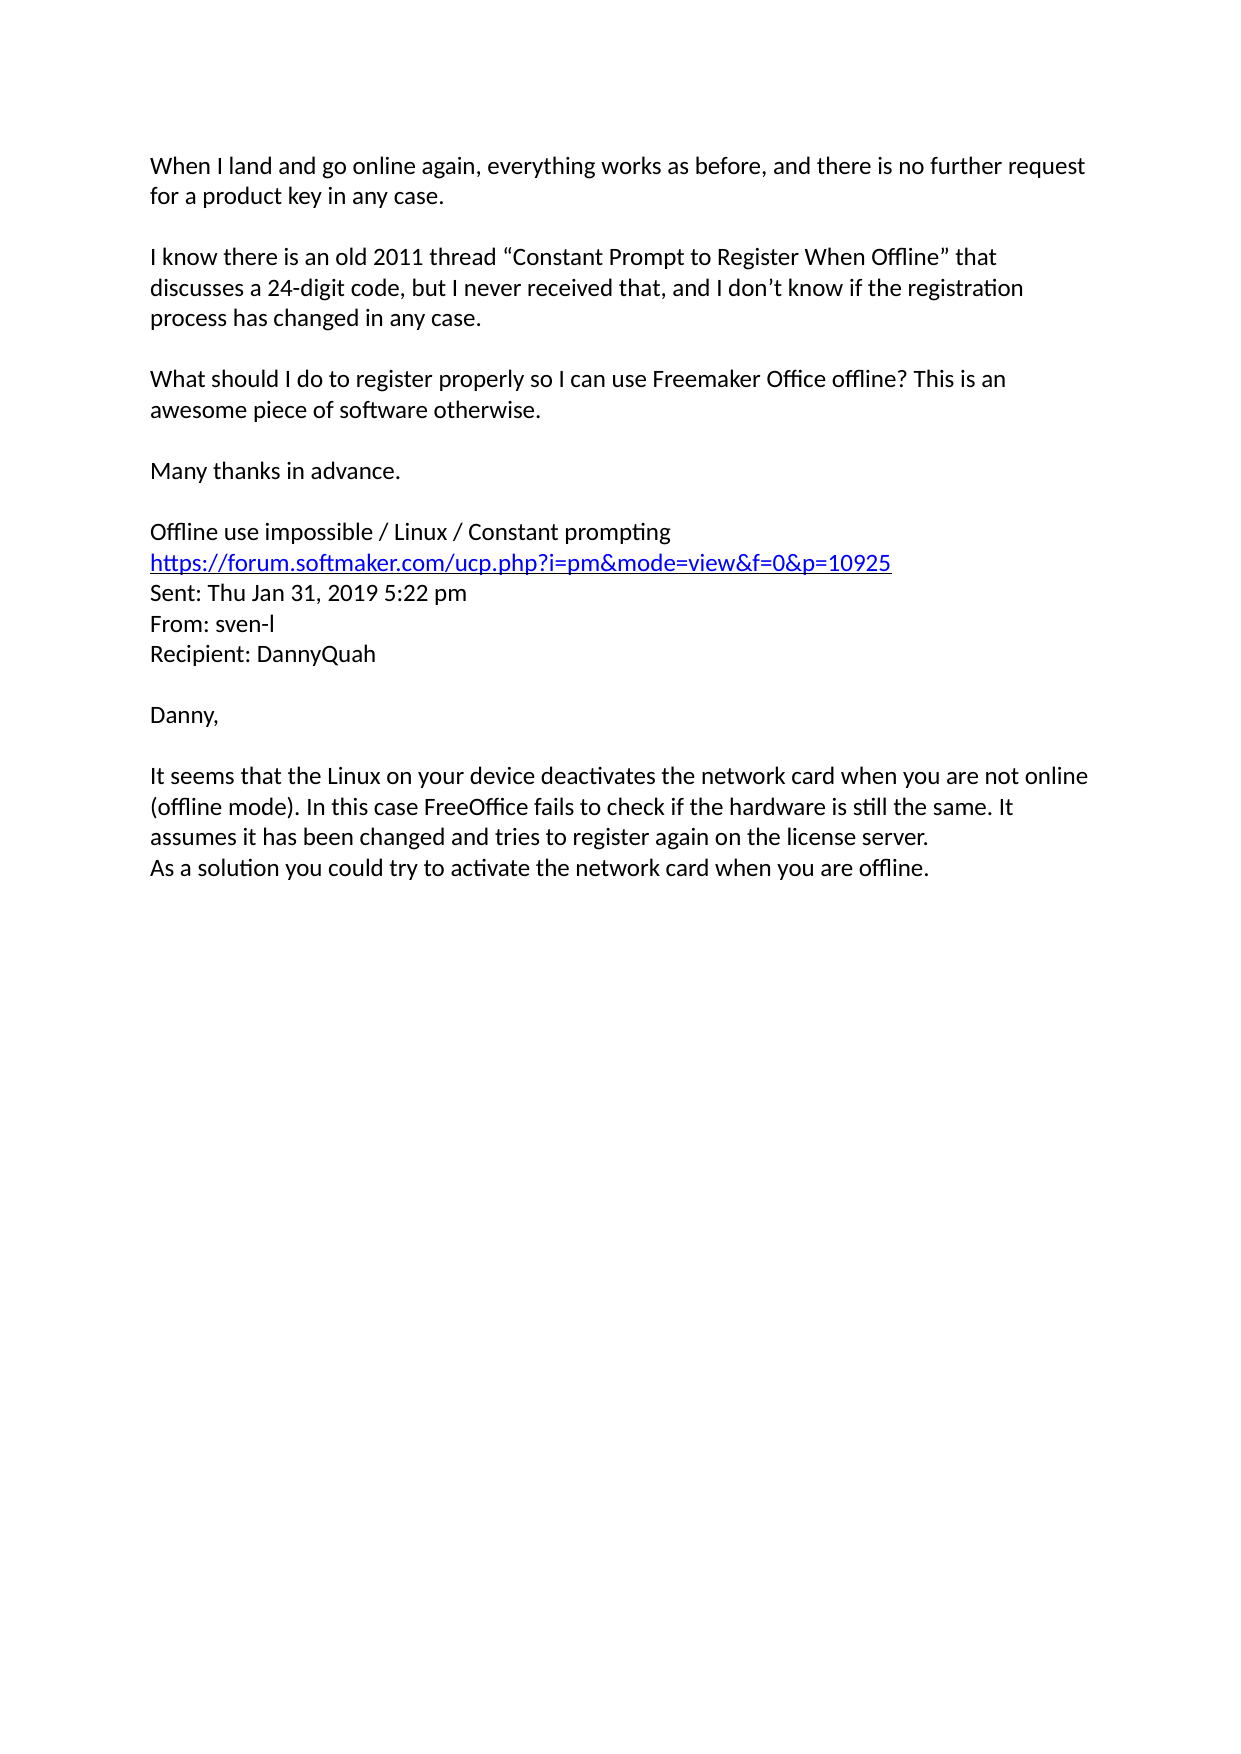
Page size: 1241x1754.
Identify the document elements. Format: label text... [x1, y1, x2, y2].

text From: sven-l [150, 608, 1090, 638]
text When I land and go online again, everything works as before, and there is no further request for a product key in any case. [150, 150, 1090, 211]
text Offline use impossible / Linux / Constant prompting [150, 516, 1090, 547]
text Sent: Thu Jan 31, 2019 5:22 pm [150, 577, 1090, 608]
text https://forum.softmaker.com/ucp.php?i=pm&mode=view&f=0&p=10925 [150, 547, 1090, 577]
text As a solution you could try to activate the network card when you are offline. [150, 852, 1090, 882]
text Danny, [150, 699, 1090, 730]
text It seems that the Linux on your device deactivates the network card when you are not online (offline mode). In this case FreeOffice fails to check if the hardware is still the same. It assumes it has been changed and tries to register again on the license server. [150, 760, 1090, 852]
text What should I do to register properly so I can use Freemaker Office offline? This is an awesome piece of software otherwise. [150, 364, 1090, 425]
text I know there is an old 2011 thread “Constant Prompt to Register When Offline” that discusses a 24-digit code, but I never received that, and I don’t know if the registration process has changed in any case. [150, 242, 1090, 333]
text Many thanks in advance. [150, 455, 1090, 486]
text Recipient: DannyQuah [150, 638, 1090, 669]
